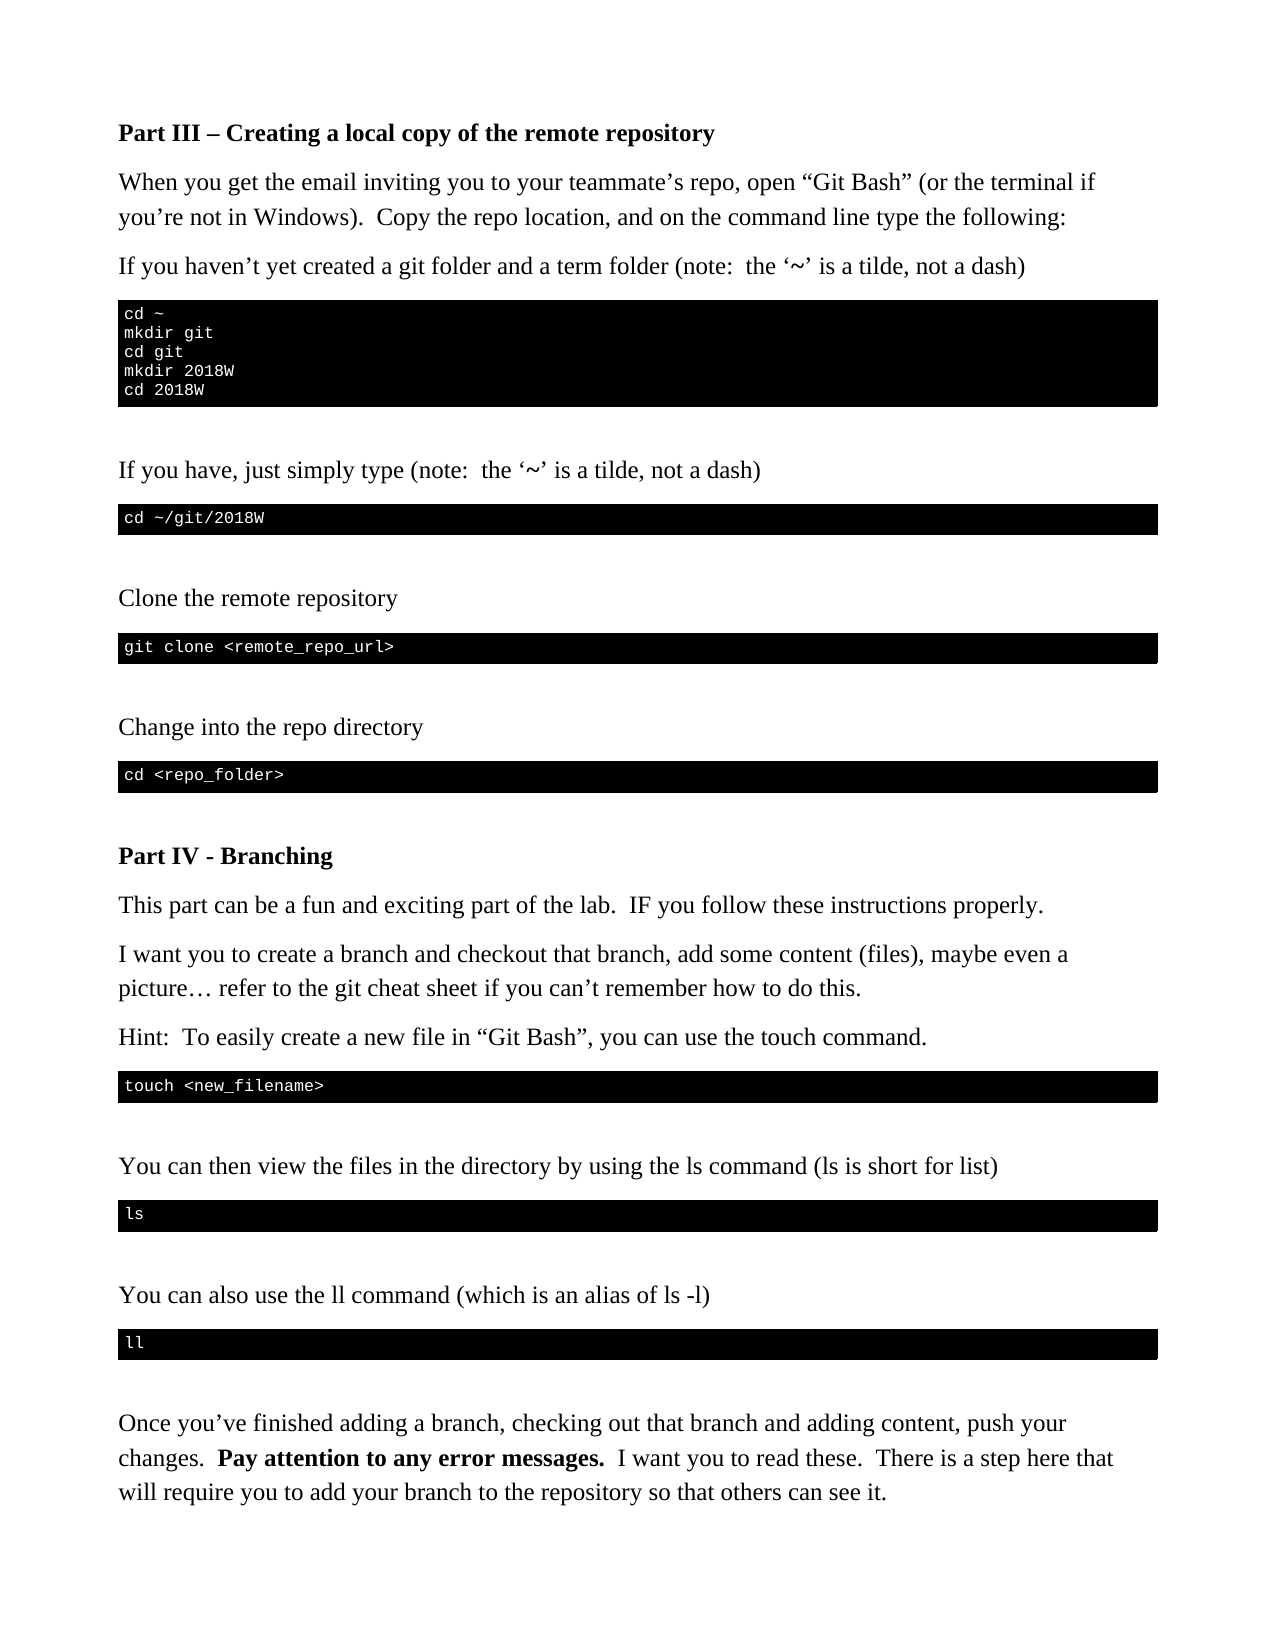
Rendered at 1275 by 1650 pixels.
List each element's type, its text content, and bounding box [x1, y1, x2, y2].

table_header cd <repo_folder> [119, 762, 1157, 792]
text You can then view the files in the directory by using the ls command (ls is short for list) [118, 1151, 1157, 1180]
text When you get the email inviting you to your teammate’s repo, open “Git Bash” (or the terminal if you’re not in Windows). Copy the repo location, and on the command line type the following: [118, 167, 1157, 230]
text Change into the repo directory [118, 712, 1157, 741]
text This part can be a fun and exciting part of the lab. IF you follow these instructions properly. [118, 890, 1157, 918]
text Part IV - Branching [118, 841, 1157, 869]
table_header cd ~ mkdir git cd git mkdir 2018W cd 2018W [119, 301, 1157, 406]
table_header git clone <remote_repo_url> [119, 634, 1157, 663]
table_header ls [119, 1201, 1157, 1231]
text Clone the remote repository [118, 583, 1157, 612]
text You can also use the ll command (which is an alias of ls -l) [118, 1280, 1157, 1308]
table_header touch <new_filename> [119, 1072, 1157, 1102]
text Hint: To easily create a new file in “Git Bash”, you can use the touch command. [118, 1022, 1157, 1051]
text Once you’ve finished adding a branch, checking out that branch and adding content, push your changes. Pay attention to any error messages. I want you to read these. There is a step here that will require you to add your branch to the repository so that others can see it. [118, 1408, 1157, 1506]
table_header ll [119, 1330, 1157, 1359]
text Part III – Creating a local copy of the remote repository [118, 118, 1157, 147]
text I want you to create a branch and checkout that branch, add some content (files), maybe even a picture… refer to the git cheat sheet if you can’t remember how to do this. [118, 939, 1157, 1002]
table_header cd ~/git/2018W [119, 505, 1157, 534]
text If you have, just simply type (note: the ‘~’ is a tilde, not a dash) [118, 455, 1157, 483]
text If you haven’t yet created a git folder and a term folder (note: the ‘~’ is a tilde, not a dash) [118, 251, 1157, 279]
